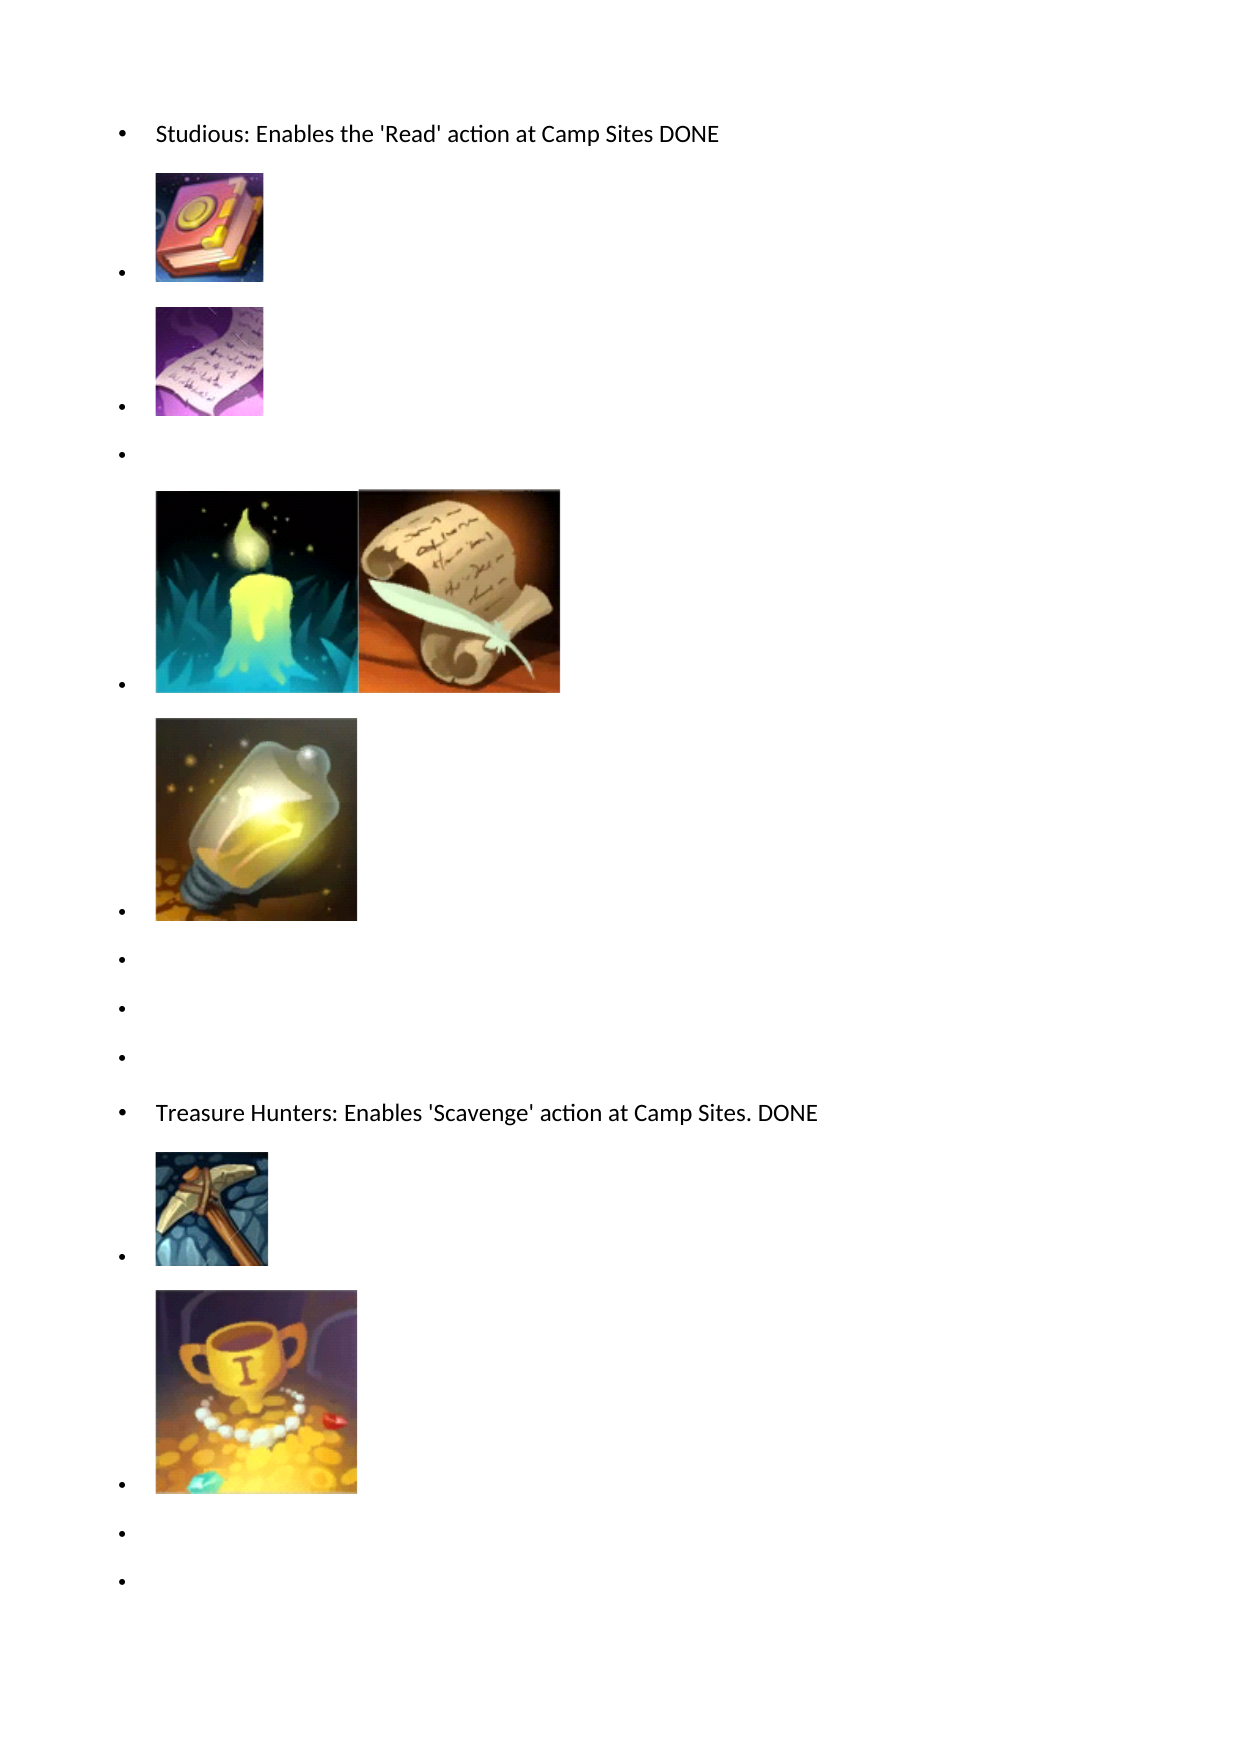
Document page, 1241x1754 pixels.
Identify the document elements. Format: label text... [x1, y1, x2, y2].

list Studious: Enables the 'Read' action at Camp Sites DONE [81, 118, 1122, 149]
list Treasure Hunters: Enables 'Scavenge' action at Camp Sites. DONE [81, 1097, 1122, 1127]
